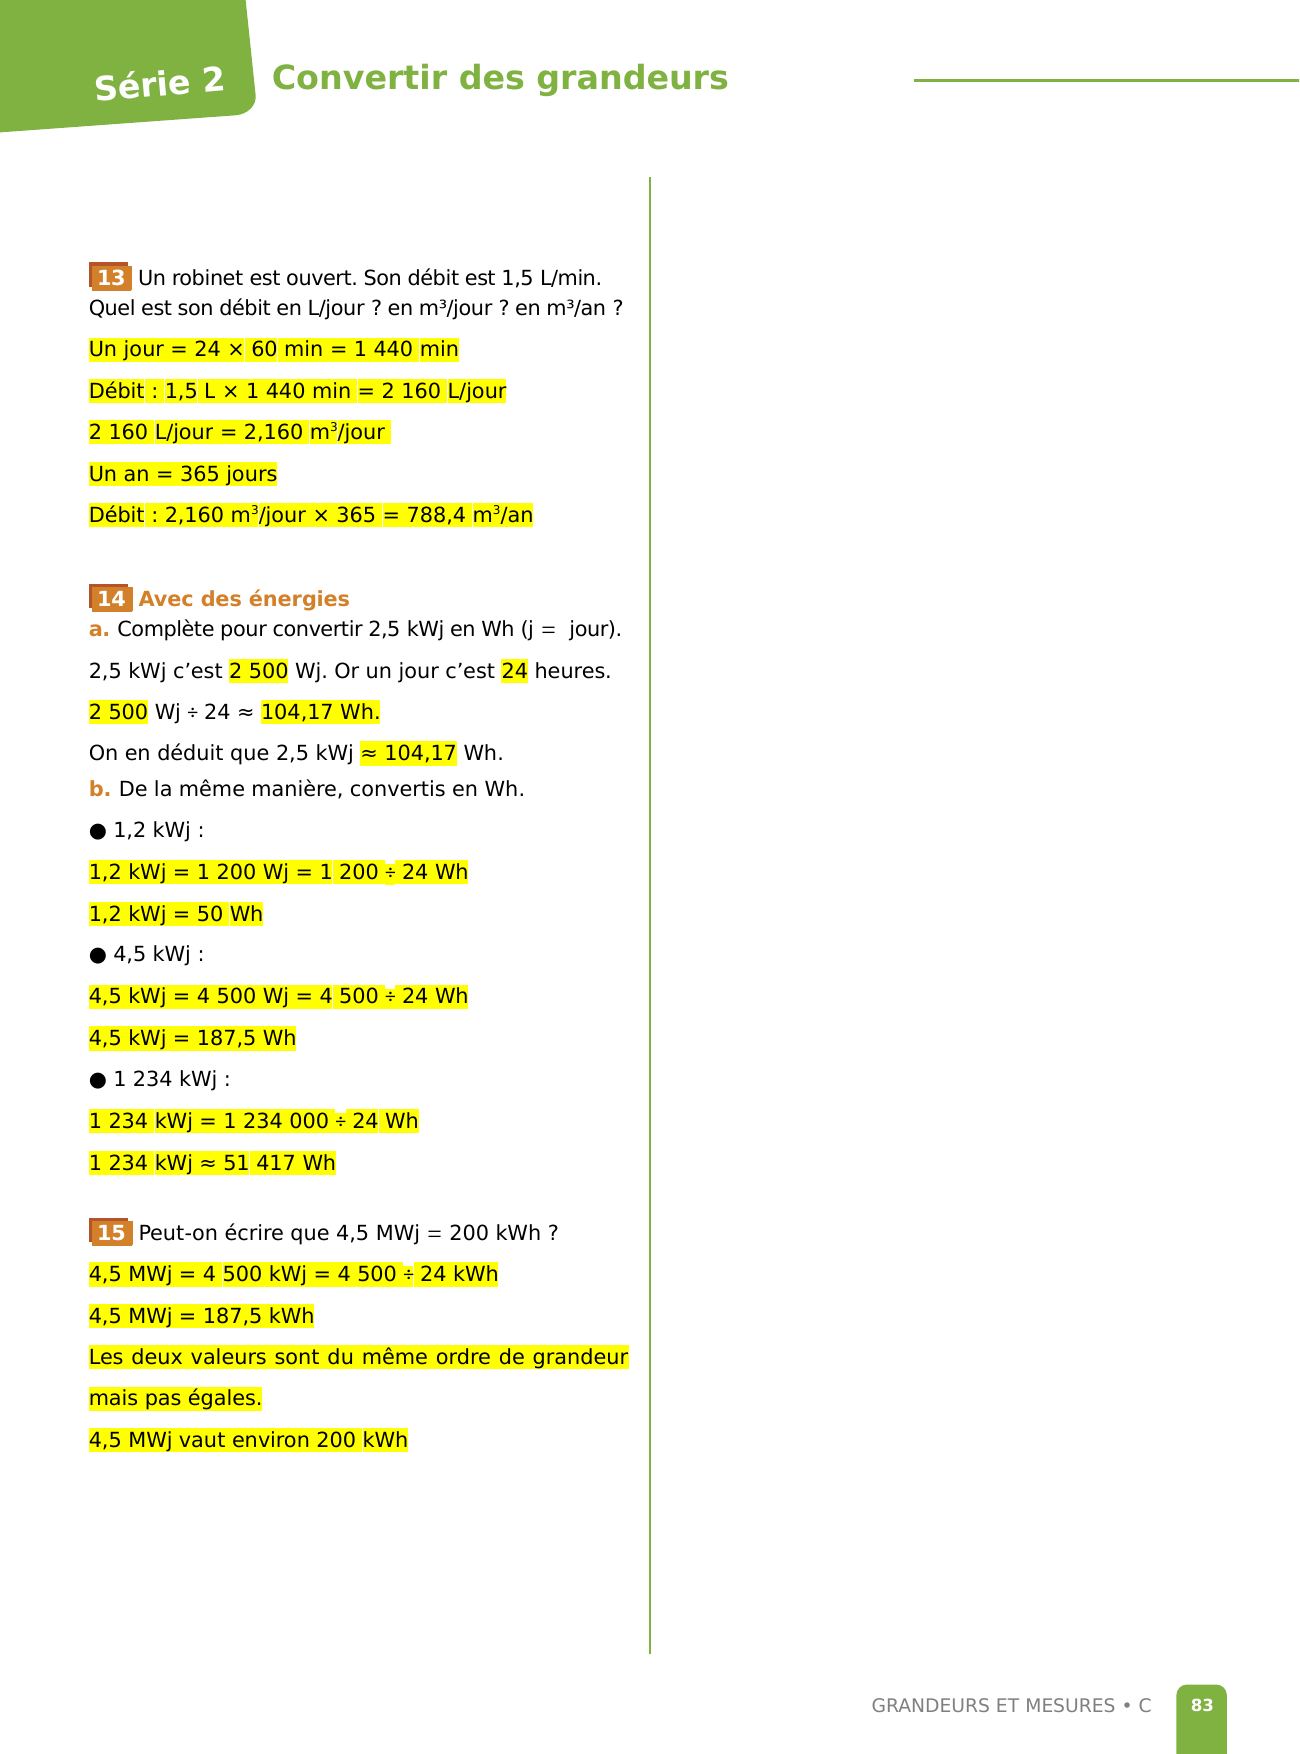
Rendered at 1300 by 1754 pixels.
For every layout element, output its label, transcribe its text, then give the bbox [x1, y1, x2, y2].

list Débit : 2,160 m3/jour × 365 = 788,4 m3/an [88, 486, 629, 527]
list 4,5 kWj = 4 500 Wj = 4 500 ÷ 24 Wh [88, 968, 629, 1009]
list Les deux valeurs sont du même ordre de grandeur mais pas égales. [88, 1328, 629, 1411]
list 2,5 kWj c’est 2 500 Wj. Or un jour c’est 24 heures. [88, 642, 629, 683]
list 4,5 MWj = 4 500 kWj = 4 500 ÷ 24 kWh [88, 1245, 629, 1287]
list 4,5 kWj = 187,5 Wh [88, 1009, 629, 1051]
list 4,5 MWj = 187,5 kWh [88, 1287, 629, 1328]
subtitle Peut-on écrire que 4,5 MWj = 200 kWh ? [88, 1217, 629, 1245]
subtitle Avec des énergies [88, 570, 629, 611]
list 2 500 Wj ÷ 24 ≈ 104,17 Wh. [88, 683, 629, 724]
list 4,5 MWj vaut environ 200 kWh [88, 1411, 629, 1452]
subtitle Quel est son débit en L/jour ? en m³/jour ? en m³/an ? [88, 296, 629, 321]
list Un an = 365 jours [88, 444, 629, 486]
subtitle Un robinet est ouvert. Son débit est 1,5 L/min. [128, 262, 629, 290]
list Débit : 1,5 L × 1 440 min = 2 160 L/jour [88, 362, 629, 403]
list Un jour = 24 × 60 min = 1 440 min [88, 321, 629, 362]
list 2 160 L/jour = 2,160 m3/jour [88, 403, 629, 444]
list ● 1,2 kWj : [88, 802, 629, 843]
list De la même manière, convertis en Wh. [88, 777, 629, 802]
list ● 4,5 kWj : [88, 926, 629, 968]
list 1 234 kWj = 1 234 000 ÷ 24 Wh [88, 1092, 629, 1133]
list 1,2 kWj = 1 200 Wj = 1 200 ÷ 24 Wh [88, 843, 629, 885]
list 1 234 kWj ≈ 51 417 Wh [88, 1133, 629, 1175]
list ● 1 234 kWj : [88, 1051, 629, 1092]
list Complète pour convertir 2,5 kWj en Wh (j = jour). [88, 617, 629, 642]
list On en déduit que 2,5 kWj ≈ 104,17 Wh. [88, 724, 629, 766]
list 1,2 kWj = 50 Wh [88, 885, 629, 926]
